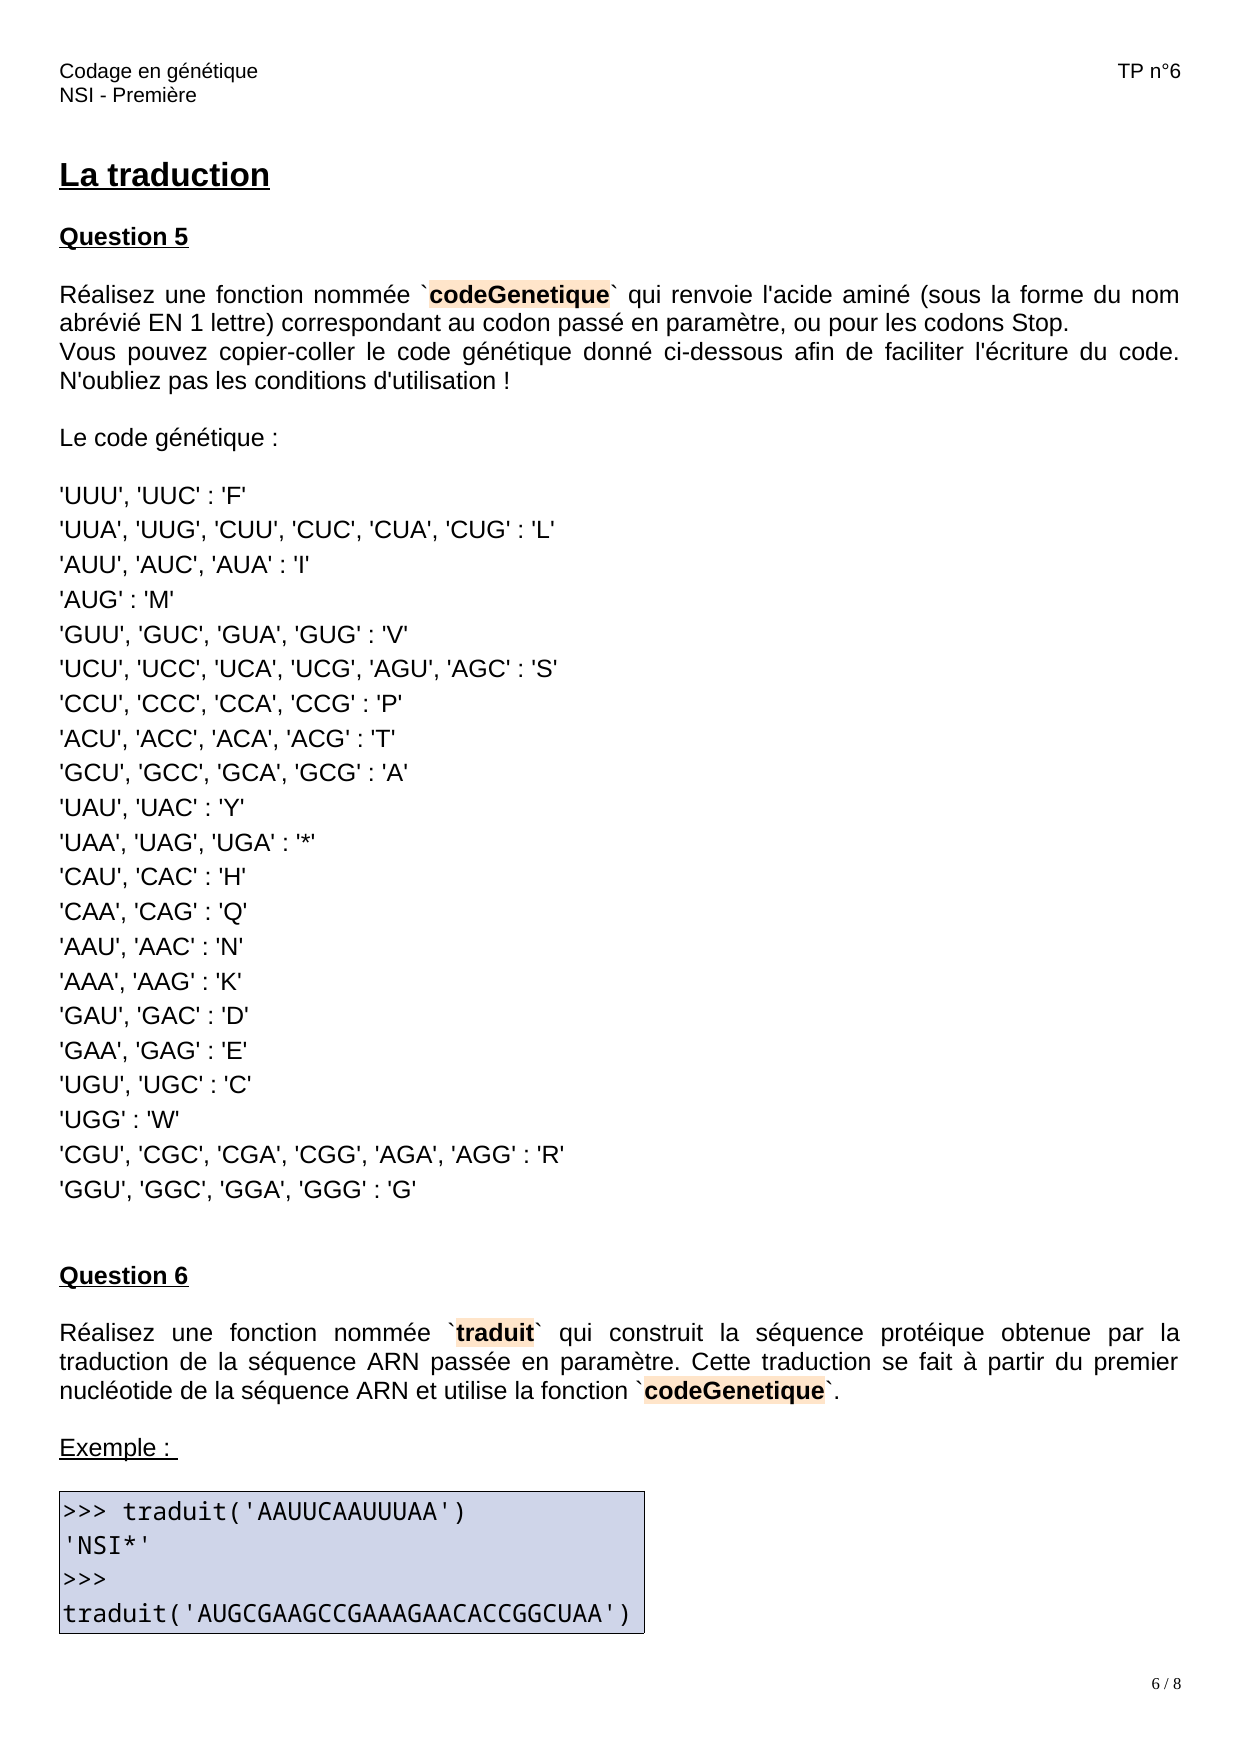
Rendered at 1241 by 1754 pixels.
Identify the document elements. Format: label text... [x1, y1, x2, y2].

text 'AAU', 'AAC' : 'N' [59, 932, 1181, 961]
text Réalisez une fonction nommée `traduit` qui construit la séquence protéique obtenue par la traduction de la séquence ARN passée en paramètre. Cette traduction se fait à partir du premier nucléotide de la séquence ARN et utilise la fonction `codeGenetique`. [59, 1318, 1181, 1404]
text 'CAA', 'CAG' : 'Q' [59, 897, 1181, 926]
text 'GAA', 'GAG' : 'E' [59, 1036, 1181, 1064]
text 'UCU', 'UCC', 'UCA', 'UCG', 'AGU', 'AGC' : 'S' [59, 654, 1181, 683]
text 'UGG' : 'W' [59, 1105, 1181, 1134]
text 'AUU', 'AUC', 'AUA' : 'I' [59, 550, 1181, 579]
text >>> traduit('AAUUCAAUUUAA') [60, 1492, 644, 1525]
text >>> traduit('AUGCGAAGCCGAAAGAACACCGGCUAA') [60, 1559, 644, 1633]
text 'CGU', 'CGC', 'CGA', 'CGG', 'AGA', 'AGG' : 'R' [59, 1140, 1181, 1169]
text Le code génétique : [59, 423, 1181, 452]
text 'GAU', 'GAC' : 'D' [59, 1001, 1181, 1030]
text 'ACU', 'ACC', 'ACA', 'ACG' : 'T' [59, 724, 1181, 752]
text Exemple : [59, 1433, 1181, 1462]
text Question 6 [59, 1261, 1181, 1289]
text 'NSI*' [60, 1525, 644, 1559]
text 'UAA', 'UAG', 'UGA' : '*' [59, 828, 1181, 856]
text 'AAA', 'AAG' : 'K' [59, 966, 1181, 995]
text 'GCU', 'GCC', 'GCA', 'GCG' : 'A' [59, 758, 1181, 787]
text La traduction [59, 155, 1181, 193]
text 'AUG' : 'M' [59, 585, 1181, 614]
text 'UGU', 'UGC' : 'C' [59, 1071, 1181, 1099]
text 'UUU', 'UUC' : 'F' [59, 481, 1181, 509]
text Question 5 [59, 222, 1181, 251]
text 'CCU', 'CCC', 'CCA', 'CCG' : 'P' [59, 689, 1181, 718]
text 'GUU', 'GUC', 'GUA', 'GUG' : 'V' [59, 619, 1181, 648]
text 'GGU', 'GGC', 'GGA', 'GGG' : 'G' [59, 1174, 1181, 1203]
text 'UUA', 'UUG', 'CUU', 'CUC', 'CUA', 'CUG' : 'L' [59, 516, 1181, 544]
text Réalisez une fonction nommée `codeGenetique` qui renvoie l'acide aminé (sous la forme du nom abrévié EN 1 lettre) correspondant au codon passé en paramètre, ou pour les codons Stop. [59, 279, 1181, 337]
text 'UAU', 'UAC' : 'Y' [59, 793, 1181, 822]
text Vous pouvez copier-coller le code génétique donné ci-dessous afin de faciliter l'écriture du code. N'oubliez pas les conditions d'utilisation ! [59, 337, 1181, 394]
text 'CAU', 'CAC' : 'H' [59, 862, 1181, 891]
